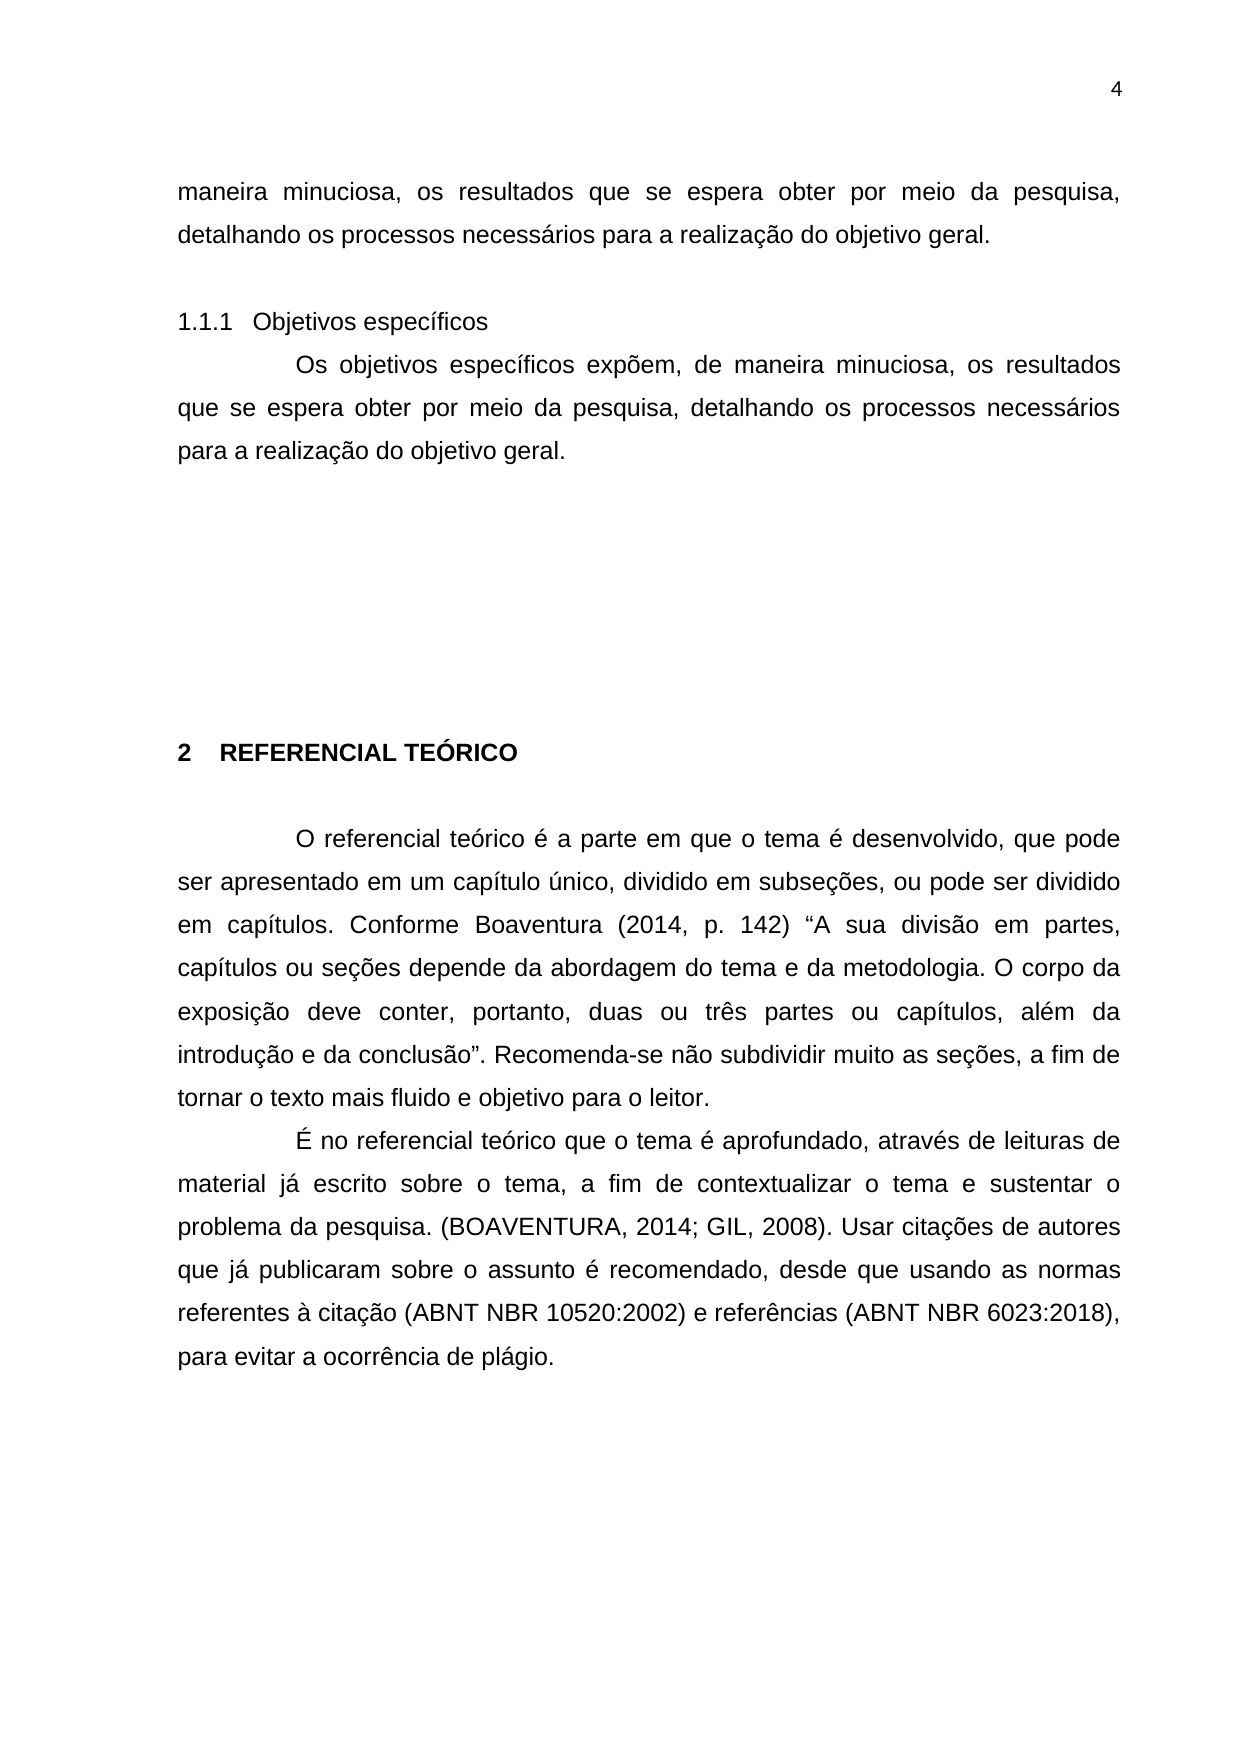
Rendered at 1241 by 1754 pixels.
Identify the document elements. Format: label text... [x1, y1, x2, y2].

text O referencial teórico é a parte em que o tema é desenvolvido, que pode ser apresentado em um capítulo único, dividido em subseções, ou pode ser dividido em capítulos. Conforme Boaventura (2014, p. 142) “A sua divisão em partes, capítulos ou seções depende da abordagem do tema e da metodologia. O corpo da exposição deve conter, portanto, duas ou três partes ou capítulos, além da introdução e da conclusão”. Recomenda-se não subdividir muito as seções, a fim de tornar o texto mais fluido e objetivo para o leitor. [177, 824, 1122, 1112]
text Os objetivos específicos expõem, de maneira minuciosa, os resultados que se espera obter por meio da pesquisa, detalhando os processos necessários para a realização do objetivo geral. [177, 350, 1122, 465]
text maneira minuciosa, os resultados que se espera obter por meio da pesquisa, detalhando os processos necessários para a realização do objetivo geral. [177, 177, 1122, 249]
text É no referencial teórico que o tema é aprofundado, através de leituras de material já escrito sobre o tema, a fim de contextualizar o tema e sustentar o problema da pesquisa. (BOAVENTURA, 2014; GIL, 2008). Usar citações de autores que já publicaram sobre o assunto é recomendado, desde que usando as normas referentes à citação (ABNT NBR 10520:2002) e referências (ABNT NBR 6023:2018), para evitar a ocorrência de plágio. [177, 1126, 1122, 1370]
list REFERENCIAL TEÓRICO [177, 738, 1122, 767]
list Objetivos específicos [177, 307, 1122, 335]
